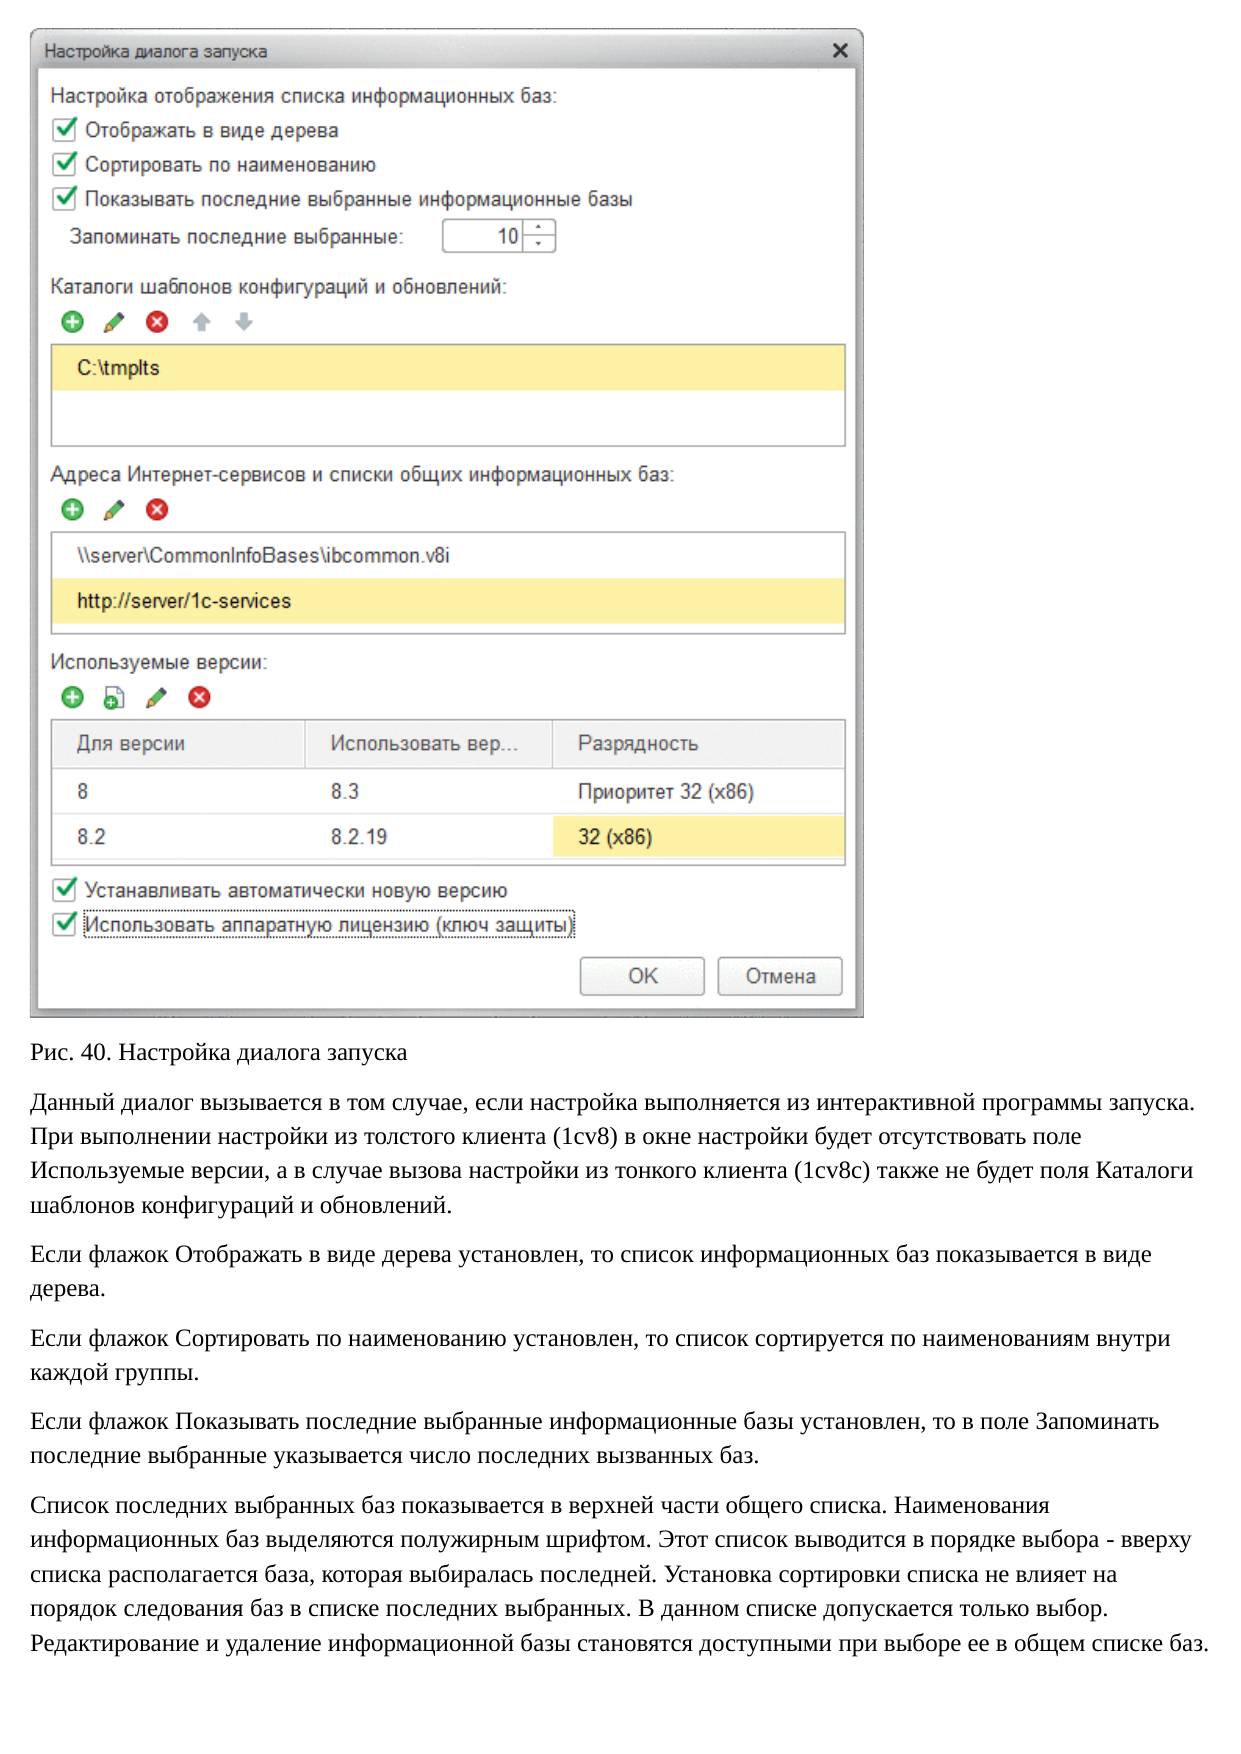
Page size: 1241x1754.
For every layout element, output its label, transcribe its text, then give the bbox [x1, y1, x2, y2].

text Если флажок Сортировать по наименованию установлен, то список сортируется по наименованиям внутри каждой группы. [30, 1323, 1211, 1386]
text Рис. 40. Настройка диалога запуска [30, 1037, 1211, 1066]
picture [29, 28, 864, 1018]
text Данный диалог вызывается в том случае, если настройка выполняется из интерактивной программы запуска. При выполнении настройки из толстого клиента (1cv8) в окне настройки будет отсутствовать поле Используемые версии, а в случае вызова настройки из тонкого клиента (1cv8c) также не будет поля Каталоги шаблонов конфигураций и обновлений. [30, 1087, 1211, 1219]
text Если флажок Отображать в виде дерева установлен, то список информационных баз показывается в виде дерева. [30, 1239, 1211, 1302]
text Список последних выбранных баз показывается в верхней части общего списка. Наименования информационных баз выделяются полужирным шрифтом. Этот список выводится в порядке выбора ‑ вверху списка располагается база, которая выбиралась последней. Установка сортировки списка не влияет на порядок следования баз в списке последних выбранных. В данном списке допускается только выбор. Редактирование и удаление информационной базы становятся доступными при выборе ее в общем списке баз. [30, 1490, 1211, 1656]
text Если флажок Показывать последние выбранные информационные базы установлен, то в поле Запоминать последние выбранные указывается число последних вызванных баз. [30, 1406, 1211, 1469]
